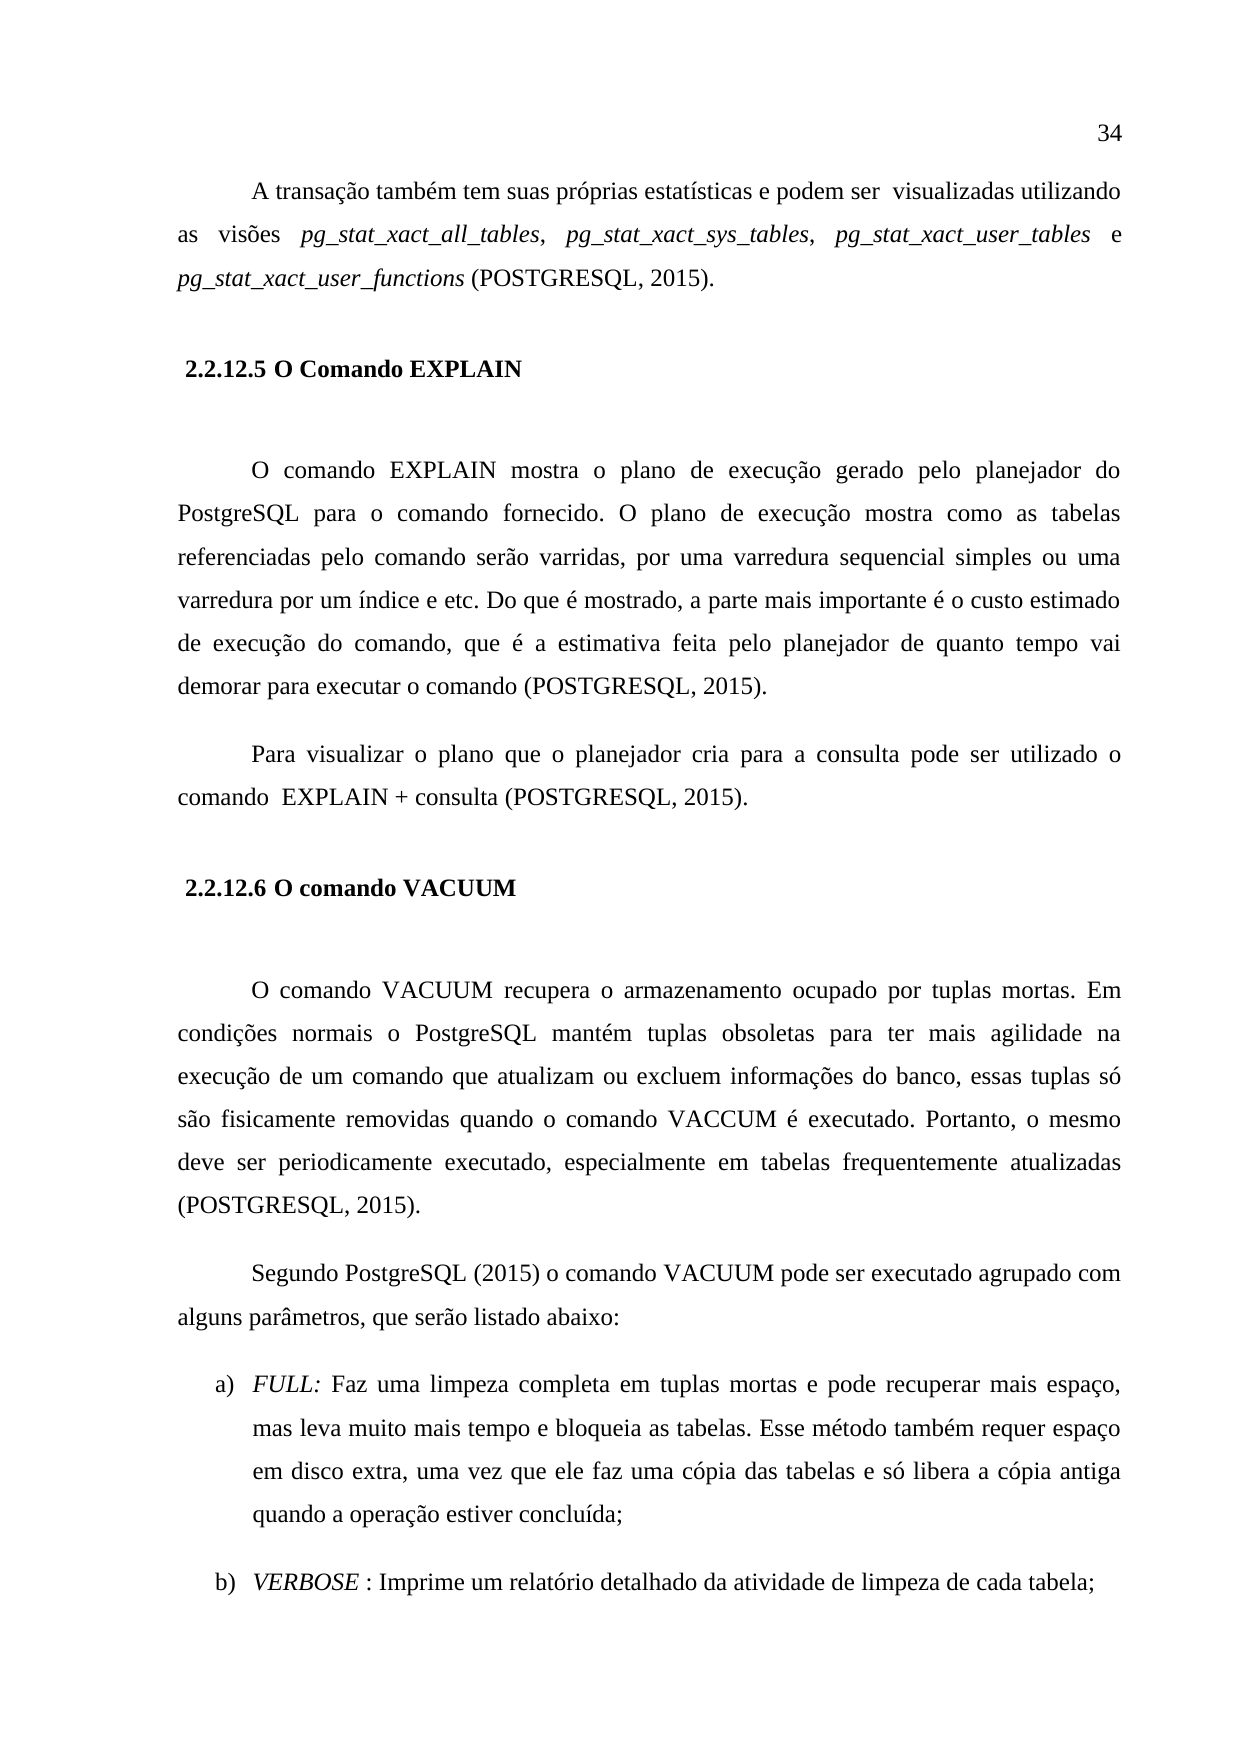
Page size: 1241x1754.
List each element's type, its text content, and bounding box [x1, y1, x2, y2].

text O comando EXPLAIN mostra o plano de execução gerado pelo planejador do PostgreSQL para o comando fornecido. O plano de execução mostra como as tabelas referenciadas pelo comando serão varridas, por uma varredura sequencial simples ou uma varredura por um índice e etc. Do que é mostrado, a parte mais importante é o custo estimado de execução do comando, que é a estimativa feita pelo planejador de quanto tempo vai demorar para executar o comando (POSTGRESQL, 2015). [177, 455, 1122, 700]
list FULL: Faz uma limpeza completa em tuplas mortas e pode recuperar mais espaço, mas leva muito mais tempo e bloqueia as tabelas. Esse método também requer espaço em disco extra, uma vez que ele faz uma cópia das tabelas e só libera a cópia antiga quando a operação estiver concluída; [215, 1369, 1122, 1528]
text Segundo PostgreSQL (2015) o comando VACUUM pode ser executado agrupado com alguns parâmetros, que serão listado abaixo: [177, 1258, 1122, 1330]
list O comando VACUUM [185, 873, 1122, 902]
text Para visualizar o plano que o planejador cria para a consulta pode ser utilizado o comando EXPLAIN + consulta (POSTGRESQL, 2015). [177, 739, 1122, 811]
list O Comando EXPLAIN [185, 354, 1122, 382]
text O comando VACUUM recupera o armazenamento ocupado por tuplas mortas. Em condições normais o PostgreSQL mantém tuplas obsoletas para ter mais agilidade na execução de um comando que atualizam ou excluem informações do banco, essas tuplas só são fisicamente removidas quando o comando VACCUM é executado. Portanto, o mesmo deve ser periodicamente executado, especialmente em tabelas frequentemente atualizadas (POSTGRESQL, 2015). [177, 975, 1122, 1219]
text A transação também tem suas próprias estatísticas e podem ser visualizadas utilizando as visões pg_stat_xact_all_tables, pg_stat_xact_sys_tables, pg_stat_xact_user_tables e pg_stat_xact_user_functions (POSTGRESQL, 2015). [177, 176, 1122, 291]
list VERBOSE : Imprime um relatório detalhado da atividade de limpeza de cada tabela; [215, 1567, 1122, 1596]
